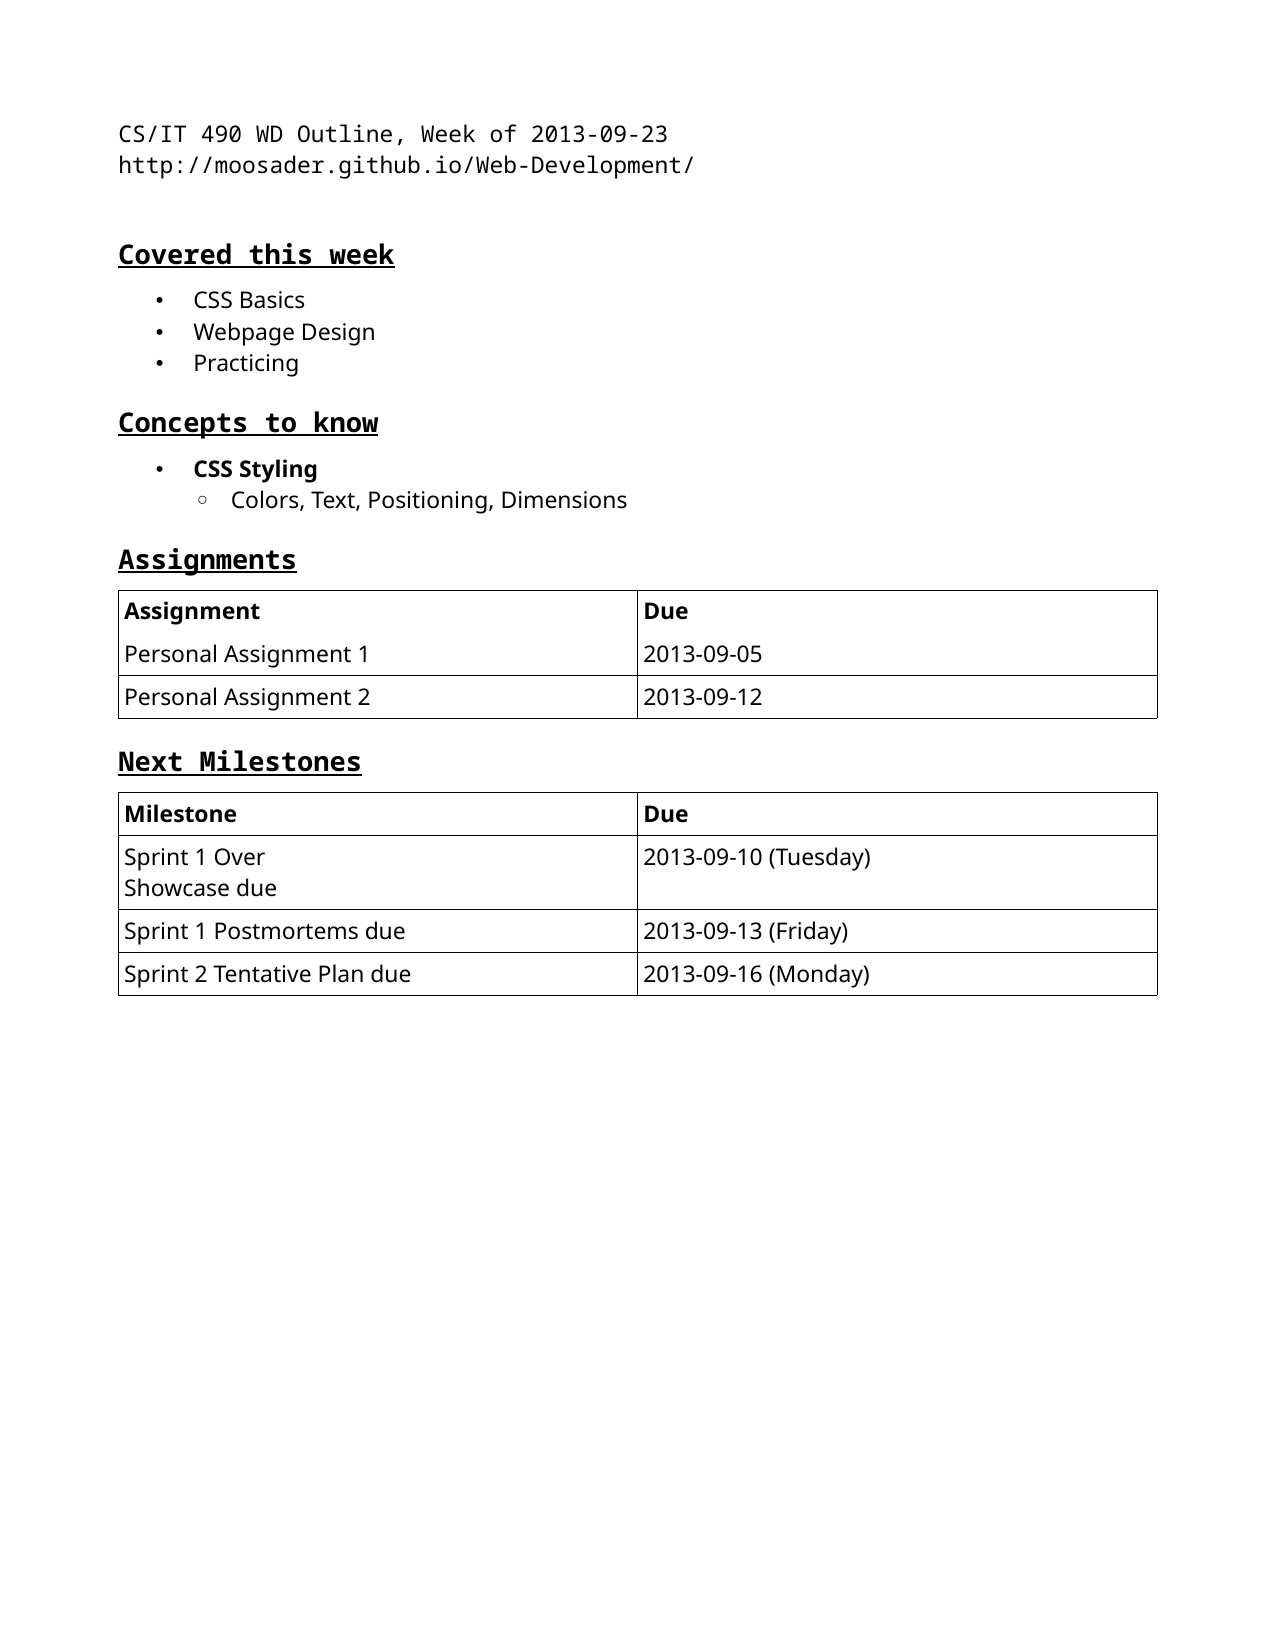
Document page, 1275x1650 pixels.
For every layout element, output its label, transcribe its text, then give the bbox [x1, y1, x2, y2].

subtitle Next Milestones [118, 743, 1157, 780]
table_header Due [638, 591, 1157, 632]
list CSS Basics [156, 284, 1157, 316]
subtitle Concepts to know [118, 403, 1157, 440]
table_cell 2013-09-10 (Tuesday) [638, 836, 1157, 909]
table_header Due [638, 793, 1157, 835]
table_cell 2013-09-12 [638, 676, 1157, 718]
subtitle Assignments [118, 540, 1157, 577]
table_cell 2013-09-05 [638, 632, 1157, 675]
list Colors, Text, Positioning, Dimensions [193, 484, 1157, 515]
table_cell 2013-09-13 (Friday) [638, 910, 1157, 952]
list Webpage Design [156, 316, 1157, 347]
subtitle Covered this week [118, 235, 1157, 272]
list Practicing [156, 347, 1157, 378]
table_cell Personal Assignment 2 [119, 676, 637, 718]
table_cell Sprint 1 Postmortems due [119, 910, 637, 952]
table_header Assignment [119, 591, 637, 632]
table_header Milestone [119, 793, 637, 835]
table_cell Sprint 2 Tentative Plan due [119, 953, 637, 995]
table_cell Personal Assignment 1 [119, 632, 637, 675]
table_cell Sprint 1 Over Showcase due [119, 836, 637, 909]
table_cell 2013-09-16 (Monday) [638, 953, 1157, 995]
list CSS Styling [156, 453, 1157, 484]
